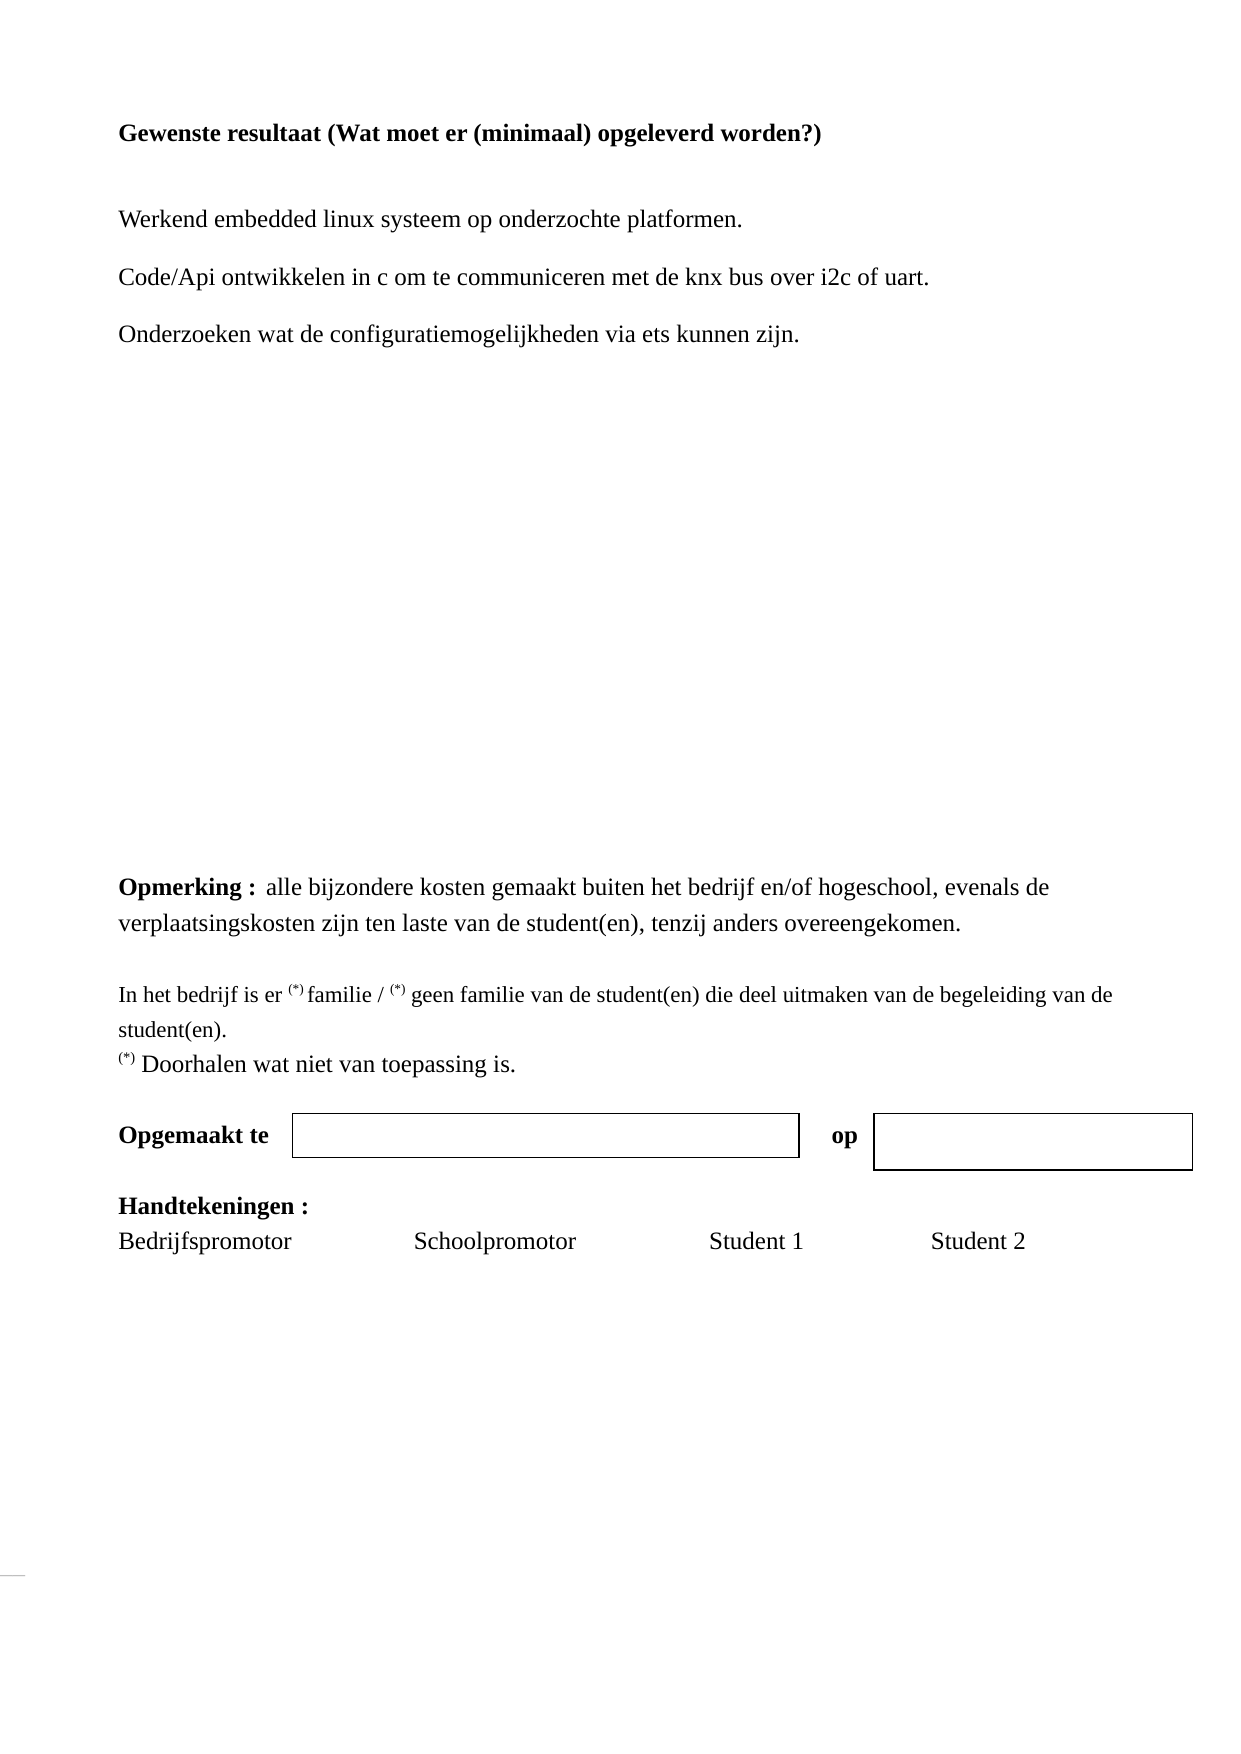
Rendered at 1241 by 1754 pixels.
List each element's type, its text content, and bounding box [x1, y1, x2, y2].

text Gewenste resultaat (Wat moet er (minimaal) opgeleverd worden?) [118, 118, 1122, 147]
text (*) Doorhalen wat niet van toepassing is. [118, 1043, 1122, 1078]
text Opmerking : alle bijzondere kosten gemaakt buiten het bedrijf en/of hogeschool, evenals de verplaatsingskosten zijn ten laste van de student(en), tenzij anders overeengekomen. [118, 866, 1122, 936]
text op [800, 1113, 873, 1149]
text Bedrijfspromotor Schoolpromotor Student 1 Student 2 [118, 1220, 1122, 1255]
text Opgemaakt te [118, 1113, 292, 1149]
text In het bedrijf is er (*) familie / (*) geen familie van de student(en) die deel uitmaken van de begeleiding van de student(en). [118, 972, 1122, 1043]
text Onderzoeken wat de configuratiemogelijkheden via ets kunnen zijn. [118, 319, 1122, 348]
text Handtekeningen : [118, 1184, 1122, 1220]
text __ [0, 1550, 48, 1579]
text Code/Api ontwikkelen in c om te communiceren met de knx bus over i2c of uart. [118, 262, 1122, 291]
text Werkend embedded linux systeem op onderzochte platformen. [118, 204, 1122, 233]
